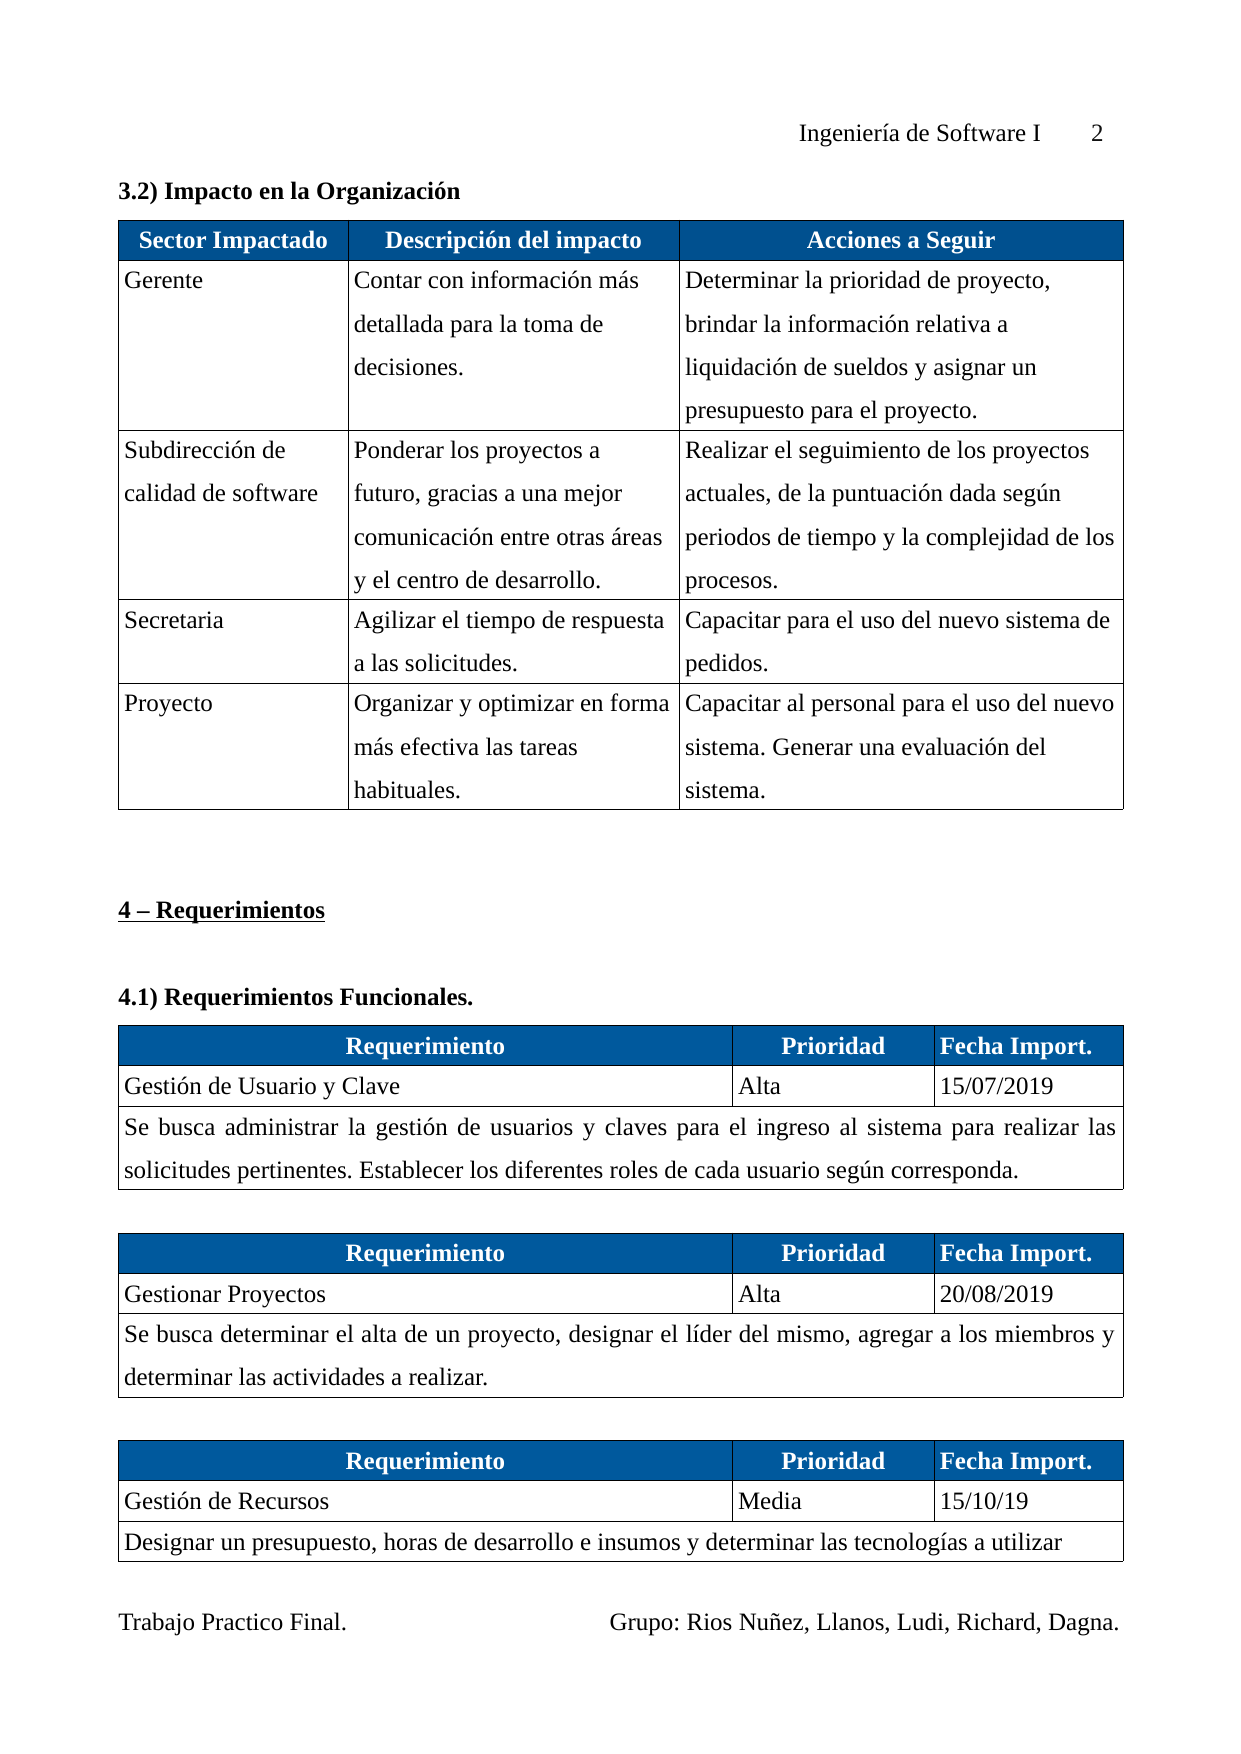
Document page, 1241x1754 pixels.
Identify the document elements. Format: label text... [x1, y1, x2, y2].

table_cell Gerente [119, 261, 348, 429]
table_header Prioridad [733, 1026, 934, 1065]
table_header Gestionar Proyectos [119, 1274, 732, 1313]
table_header Alta [733, 1274, 934, 1313]
table_header Gestión de Usuario y Clave [119, 1066, 732, 1106]
table_cell Proyecto [119, 684, 348, 809]
text 4.1) Requerimientos Funcionales. [118, 982, 1122, 1011]
table_header 15/07/2019 [935, 1066, 1123, 1106]
table_cell Capacitar para el uso del nuevo sistema de pedidos. [680, 600, 1123, 683]
table_header Designar un presupuesto, horas de desarrollo e insumos y determinar las tecnologías a utilizar [119, 1522, 1123, 1561]
table_header Se busca determinar el alta de un proyecto, designar el líder del mismo, agregar a los miembros y determinar las actividades a realizar. [119, 1314, 1123, 1397]
table_cell Capacitar al personal para el uso del nuevo sistema. Generar una evaluación del sistema. [680, 684, 1123, 809]
table_header Acciones a Seguir [680, 221, 1123, 260]
table_header Sector Impactado [119, 221, 348, 260]
table_header Prioridad [733, 1234, 934, 1273]
table_header Fecha Import. [935, 1026, 1123, 1065]
table_header Alta [733, 1066, 934, 1106]
table_header Requerimiento [119, 1234, 732, 1273]
text 4 – Requerimientos [118, 896, 1122, 924]
table_cell Ponderar los proyectos a futuro, gracias a una mejor comunicación entre otras áreas y el centro de desarrollo. [349, 431, 679, 599]
text 3.2) Impacto en la Organización [118, 176, 1122, 205]
table_cell Agilizar el tiempo de respuesta a las solicitudes. [349, 600, 679, 683]
table_cell Realizar el seguimiento de los proyectos actuales, de la puntuación dada según periodos de tiempo y la complejidad de los procesos. [680, 431, 1123, 599]
table_header Fecha Import. [935, 1234, 1123, 1273]
table_cell Determinar la prioridad de proyecto, brindar la información relativa a liquidación de sueldos y asignar un presupuesto para el proyecto. [680, 261, 1123, 429]
table_header 15/10/19 [935, 1481, 1123, 1521]
table_cell Subdirección de calidad de software [119, 431, 348, 599]
table_header Requerimiento [119, 1441, 732, 1480]
table_header 20/08/2019 [935, 1274, 1123, 1313]
table_cell Secretaria [119, 600, 348, 683]
table_header Prioridad [733, 1441, 934, 1480]
table_header Gestión de Recursos [119, 1481, 732, 1521]
table_header Descripción del impacto [349, 221, 679, 260]
table_cell Organizar y optimizar en forma más efectiva las tareas habituales. [349, 684, 679, 809]
table_header Requerimiento [119, 1026, 732, 1065]
table_header Media [733, 1481, 934, 1521]
table_cell Contar con información más detallada para la toma de decisiones. [349, 261, 679, 429]
table_header Se busca administrar la gestión de usuarios y claves para el ingreso al sistema para realizar las solicitudes pertinentes. Establecer los diferentes roles de cada usuario según corresponda. [119, 1107, 1123, 1189]
table_header Fecha Import. [935, 1441, 1123, 1480]
